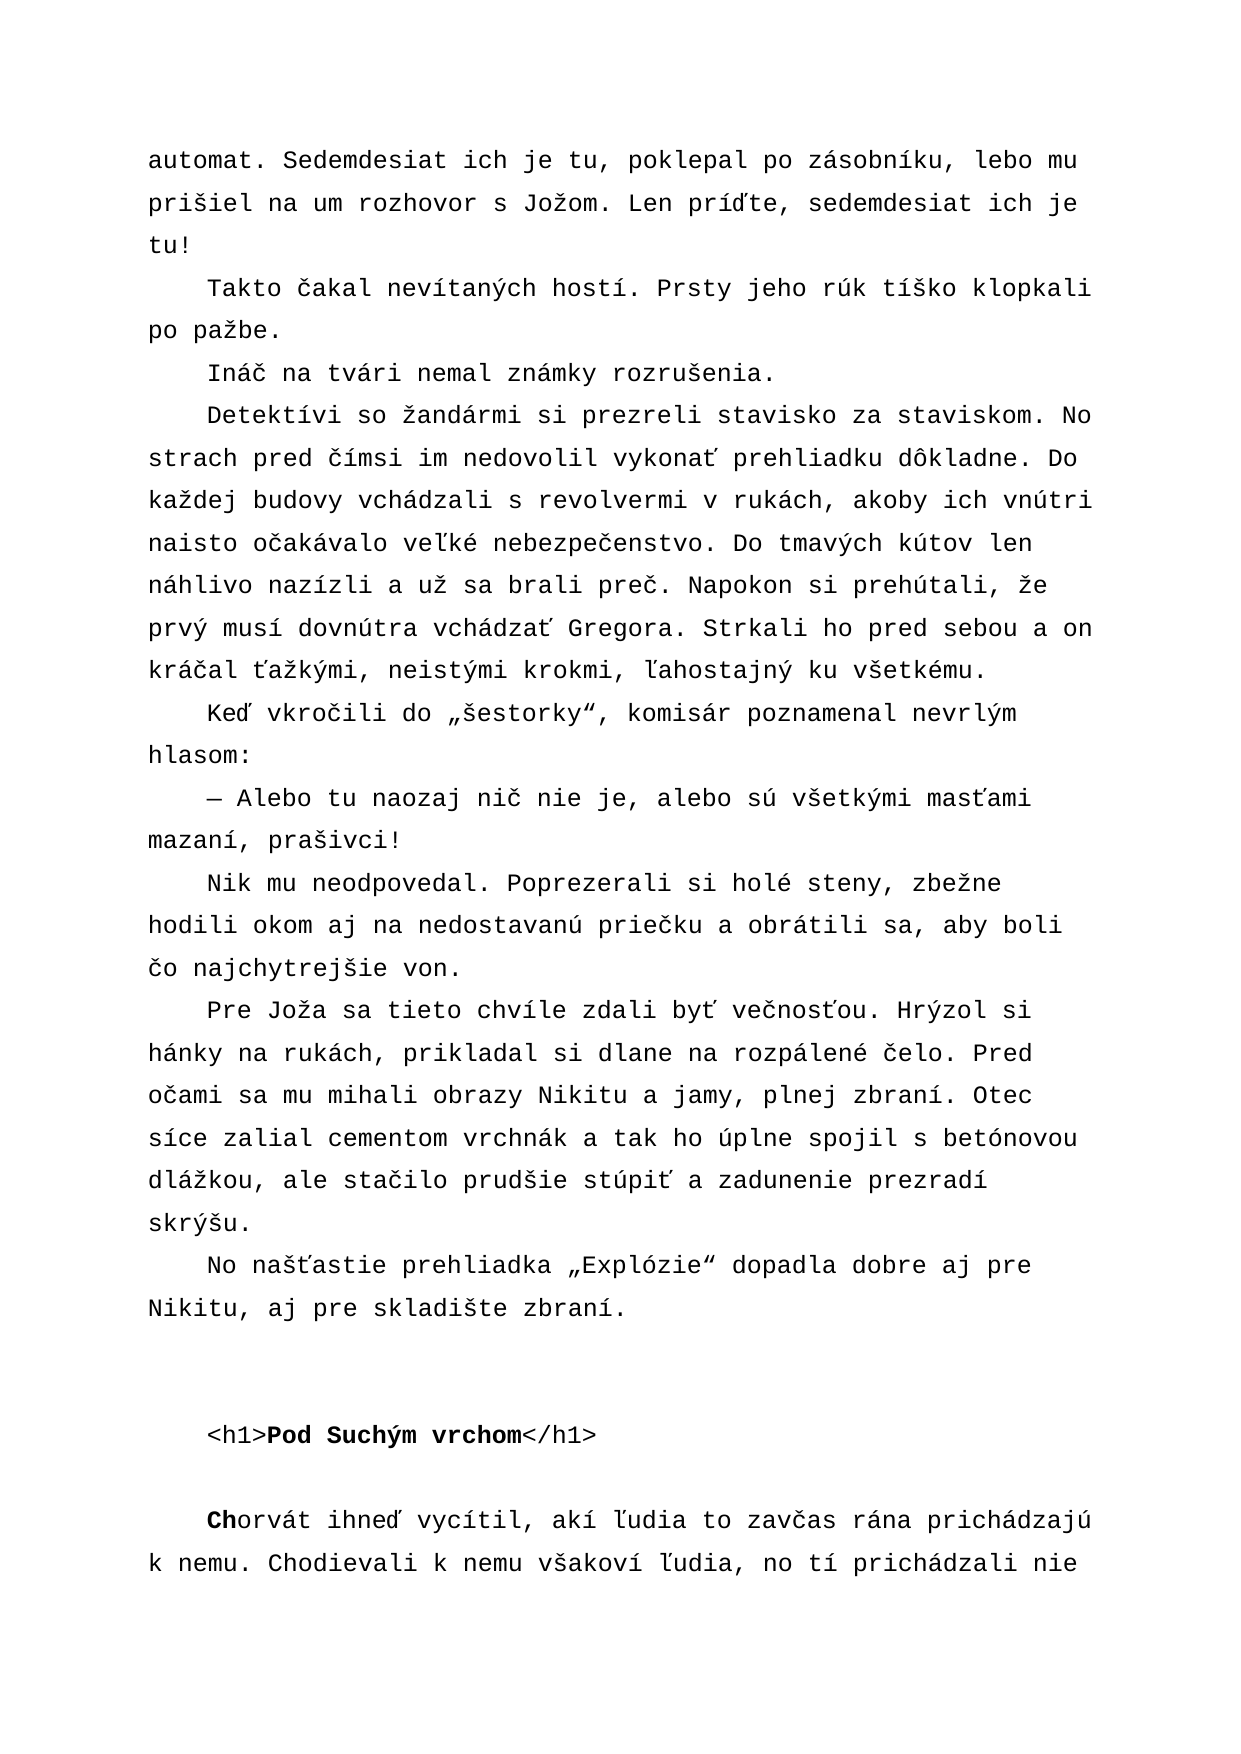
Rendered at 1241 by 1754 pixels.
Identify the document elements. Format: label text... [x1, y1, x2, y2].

text Ináč na tvári nemal známky rozrušenia. [148, 360, 1093, 388]
text Pre Joža sa tieto chvíle zdali byť večnosťou. Hrýzol si hánky na rukách, prikladal si dlane na rozpálené čelo. Pred očami sa mu mihali obrazy Nikitu a jamy, plnej zbraní. Otec síce zalial cementom vrchnák a tak ho úplne spojil s betónovou dlážkou, ale stačilo prudšie stúpiť a zadunenie prezradí skrýšu. [148, 998, 1093, 1238]
text Takto čakal nevítaných hostí. Prsty jeho rúk tíško klopkali po pažbe. [148, 275, 1093, 346]
text Chorvát ihneď vycítil, akí ľudia to zavčas rána prichádzajú k nemu. Chodievali k nemu všakoví ľudia, no tí prichádzali nie [148, 1508, 1093, 1578]
text automat. Sedemdesiat ich je tu, poklepal po zásobníku, lebo mu prišiel na um rozhovor s Jožom. Len príďte, sedemdesiat ich je tu! [148, 148, 1093, 261]
text No našťastie prehliadka „Explózie“ dopadla dobre aj pre Nikitu, aj pre skladište zbraní. [148, 1253, 1093, 1323]
text — Alebo tu naozaj nič nie je, alebo sú všetkými masťami mazaní, prašivci! [148, 785, 1093, 856]
text Detektívi so žandármi si prezreli stavisko za staviskom. No strach pred čímsi im nedovolil vykonať prehliadku dôkladne. Do každej budovy vchádzali s revolvermi v rukách, akoby ich vnútri naisto očakávalo veľké nebezpečenstvo. Do tmavých kútov len náhlivo nazízli a už sa brali preč. Napokon si prehútali, že prvý musí dovnútra vchádzať Gregora. Strkali ho pred sebou a on kráčal ťažkými, neistými krokmi, ľahostajný ku všetkému. [148, 403, 1093, 686]
text <h1>Pod Suchým vrchom</h1> [148, 1423, 1093, 1451]
text Keď vkročili do „šestorky“, komisár poznamenal nevrlým hlasom: [148, 700, 1093, 771]
text Nik mu neodpovedal. Poprezerali si holé steny, zbežne hodili okom aj na nedostavanú priečku a obrátili sa, aby boli čo najchytrejšie von. [148, 870, 1093, 983]
